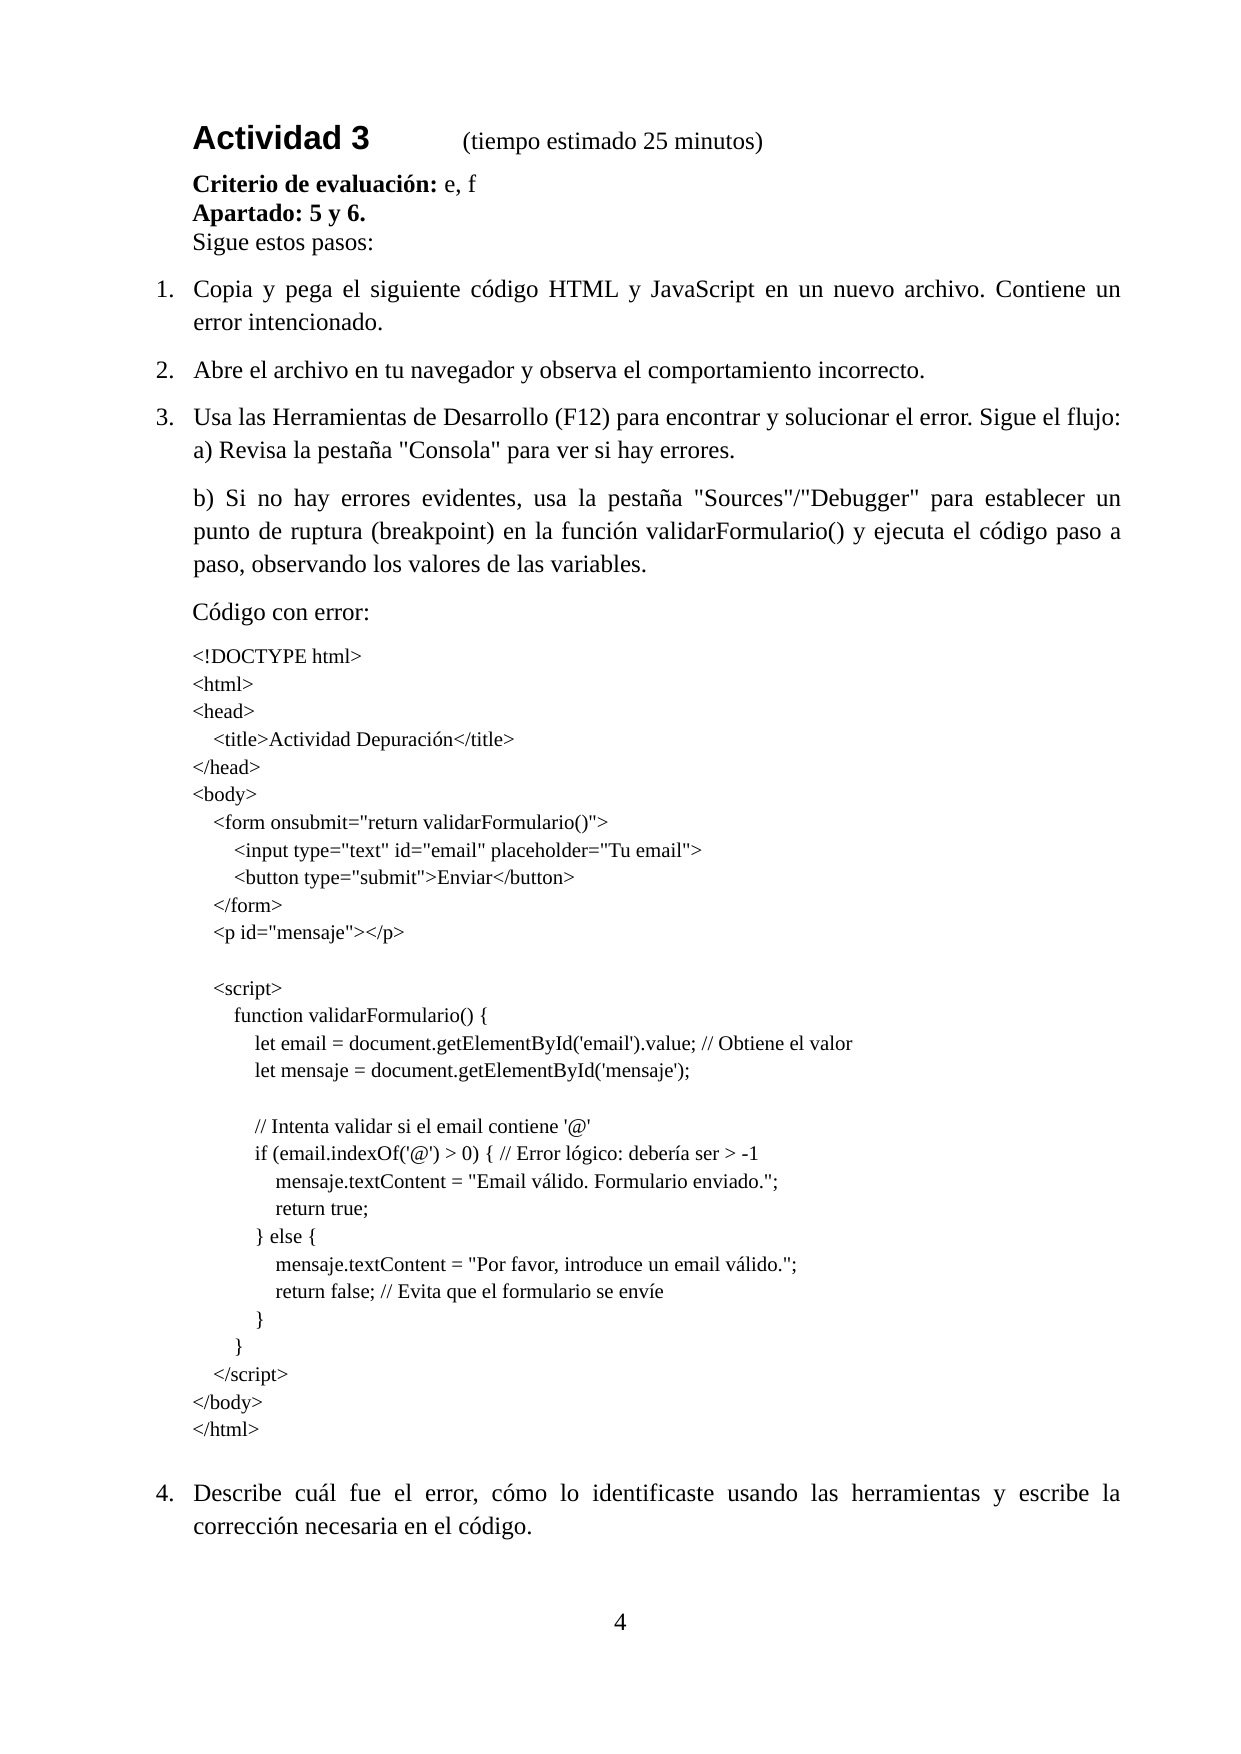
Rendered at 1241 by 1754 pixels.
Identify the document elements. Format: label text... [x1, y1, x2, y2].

text function validarFormulario() { [192, 1003, 1122, 1027]
list Copia y pega el siguiente código HTML y JavaScript en un nuevo archivo. Contiene un error intencionado. [156, 274, 1122, 336]
subtitle Actividad 3 (tiempo estimado 25 minutos) [118, 118, 1122, 157]
text <body> [192, 782, 1122, 806]
text Criterio de evaluación: e, f [118, 169, 1122, 198]
list Usa las Herramientas de Desarrollo (F12) para encontrar y solucionar el error. Sigue el flujo: a) Revisa la pestaña "Consola" para ver si hay errores. [156, 402, 1122, 464]
text <head> [192, 699, 1122, 723]
text } [192, 1334, 1122, 1358]
text } [192, 1307, 1122, 1331]
text </body> [192, 1389, 1122, 1414]
text <title>Actividad Depuración</title> [192, 727, 1122, 751]
text <form onsubmit="return validarFormulario()"> [192, 810, 1122, 834]
text <button type="submit">Enviar</button> [192, 865, 1122, 889]
text let mensaje = document.getElementById('mensaje'); [192, 1058, 1122, 1082]
text return true; [192, 1196, 1122, 1220]
text Sigue estos pasos: [118, 227, 1122, 255]
text <input type="text" id="email" placeholder="Tu email"> [192, 837, 1122, 862]
text <p id="mensaje"></p> [192, 920, 1122, 944]
text <html> [192, 672, 1122, 696]
text let email = document.getElementById('email').value; // Obtiene el valor [192, 1031, 1122, 1055]
list b) Si no hay errores evidentes, usa la pestaña "Sources"/"Debugger" para establecer un punto de ruptura (breakpoint) en la función validarFormulario() y ejecuta el código paso a paso, observando los valores de las variables. [156, 483, 1122, 578]
text Código con error: [118, 597, 1122, 625]
list Describe cuál fue el error, cómo lo identificaste usando las herramientas y escribe la corrección necesaria en el código. [156, 1478, 1122, 1539]
text mensaje.textContent = "Email válido. Formulario enviado."; [192, 1169, 1122, 1193]
text <script> [192, 976, 1122, 999]
text </form> [192, 893, 1122, 917]
text return false; // Evita que el formulario se envíe [192, 1279, 1122, 1303]
text </head> [192, 755, 1122, 779]
text <!DOCTYPE html> [192, 644, 1122, 668]
text } else { [192, 1224, 1122, 1248]
text if (email.indexOf('@') > 0) { // Error lógico: debería ser > -1 [192, 1141, 1122, 1165]
text // Intenta validar si el email contiene '@' [192, 1113, 1122, 1138]
text Apartado: 5 y 6. [118, 198, 1122, 227]
text </html> [192, 1417, 1122, 1441]
text mensaje.textContent = "Por favor, introduce un email válido."; [192, 1252, 1122, 1276]
text </script> [192, 1362, 1122, 1386]
list Abre el archivo en tu navegador y observa el comportamiento incorrecto. [156, 355, 1122, 383]
